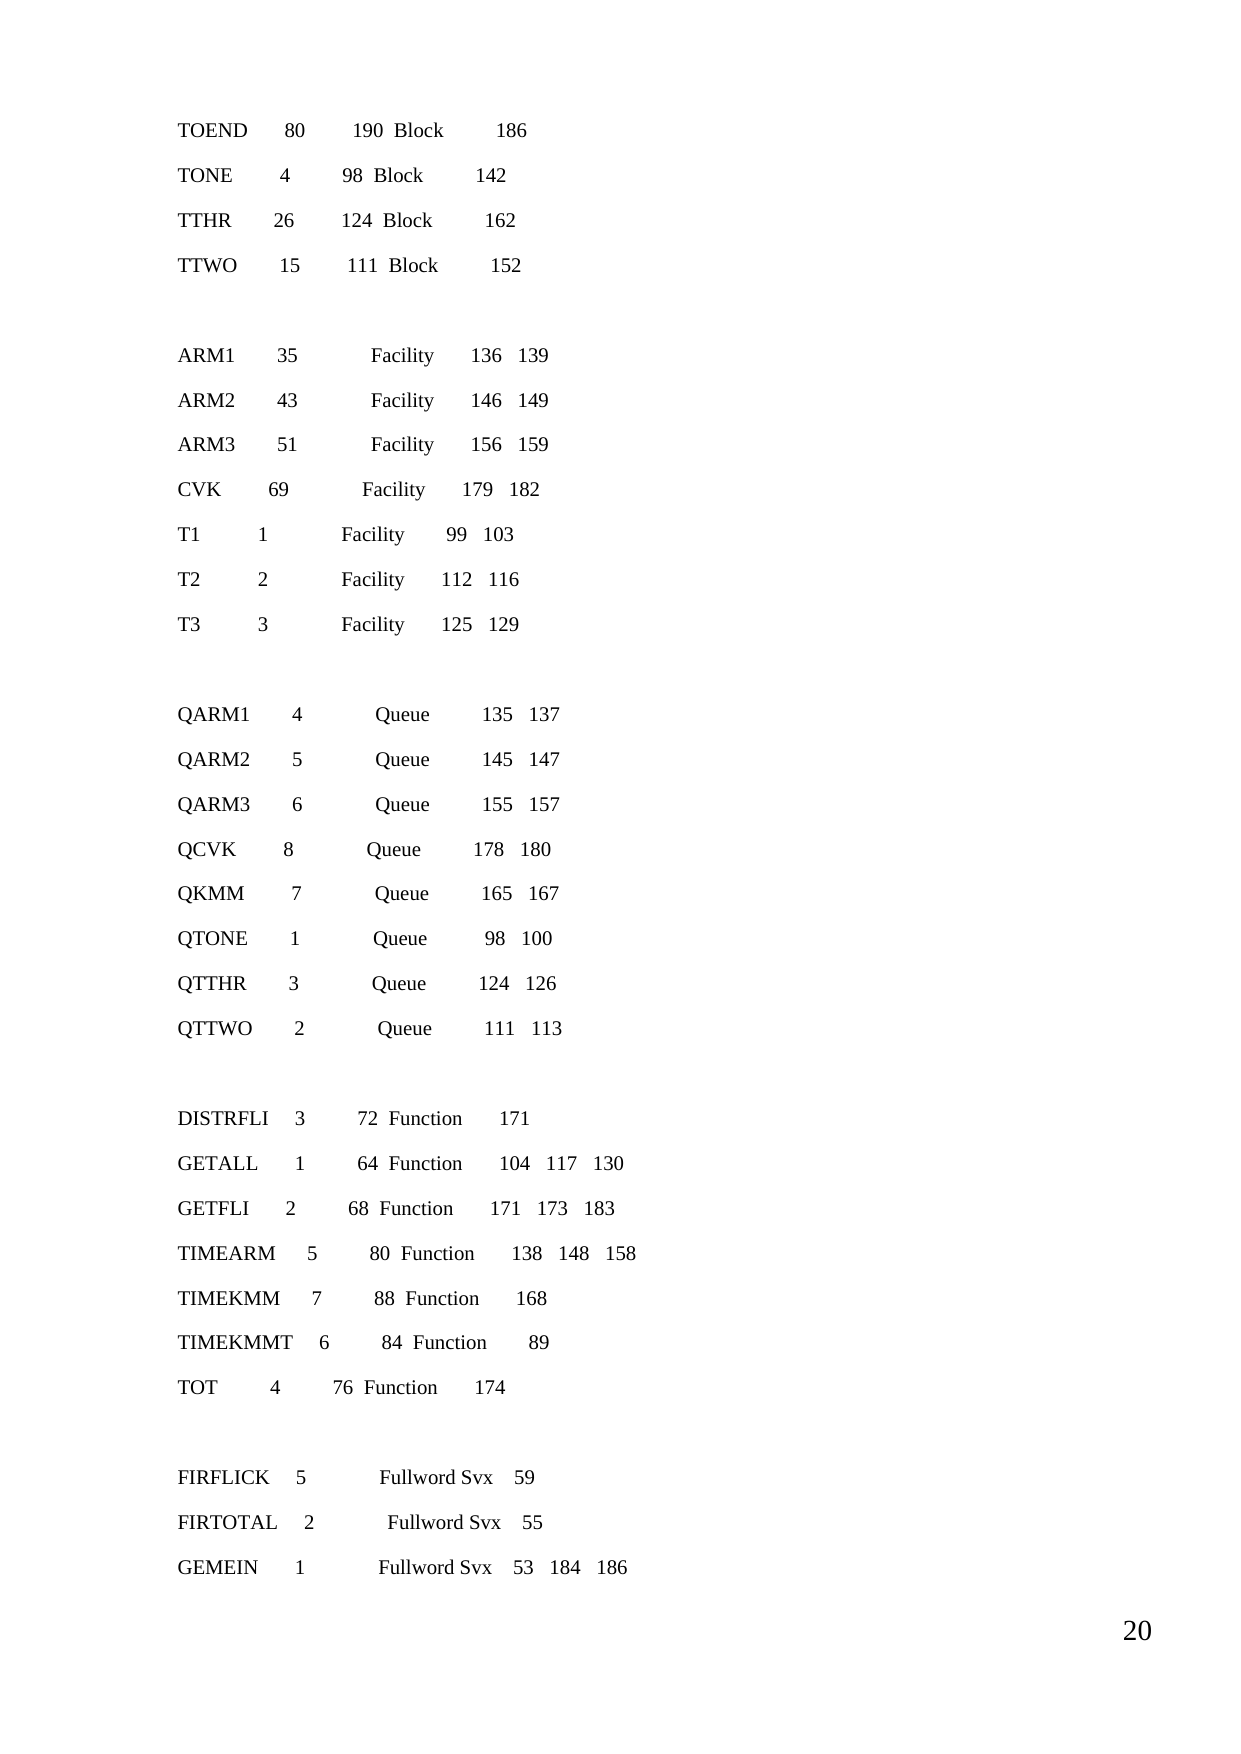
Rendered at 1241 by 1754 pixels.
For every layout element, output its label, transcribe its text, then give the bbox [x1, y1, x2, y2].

text TTWO 15 111 Block 152 [177, 253, 1152, 277]
text GETFLI 2 68 Function 171 173 183 [177, 1196, 1152, 1220]
text FIRFLICK 5 Fullword Svx 59 [177, 1465, 1152, 1489]
text QARM2 5 Queue 145 147 [177, 747, 1152, 771]
text TONE 4 98 Block 142 [177, 163, 1152, 187]
text GETALL 1 64 Function 104 117 130 [177, 1151, 1152, 1175]
text TOT 4 76 Function 174 [177, 1375, 1152, 1399]
text TTHR 26 124 Block 162 [177, 208, 1152, 232]
text QTTWO 2 Queue 111 113 [177, 1016, 1152, 1040]
text TIMEKMM 7 88 Function 168 [177, 1285, 1152, 1309]
text TOEND 80 190 Block 186 [177, 118, 1152, 142]
text TIMEKMMT 6 84 Function 89 [177, 1330, 1152, 1354]
text ARM2 43 Facility 146 149 [177, 387, 1152, 412]
text T3 3 Facility 125 129 [177, 612, 1152, 636]
text ARM3 51 Facility 156 159 [177, 432, 1152, 456]
text TIMEARM 5 80 Function 138 148 158 [177, 1241, 1152, 1264]
text QTTHR 3 Queue 124 126 [177, 971, 1152, 995]
text QARM1 4 Queue 135 137 [177, 702, 1152, 726]
text QKMM 7 Queue 165 167 [177, 881, 1152, 905]
text ARM1 35 Facility 136 139 [177, 343, 1152, 367]
text QARM3 6 Queue 155 157 [177, 792, 1152, 816]
text GEMEIN 1 Fullword Svx 53 184 186 [177, 1555, 1152, 1579]
text QTONE 1 Queue 98 100 [177, 926, 1152, 950]
text DISTRFLI 3 72 Function 171 [177, 1106, 1152, 1130]
text QCVK 8 Queue 178 180 [177, 836, 1152, 861]
text FIRTOTAL 2 Fullword Svx 55 [177, 1510, 1152, 1534]
text T1 1 Facility 99 103 [177, 522, 1152, 546]
text CVK 69 Facility 179 182 [177, 477, 1152, 501]
text T2 2 Facility 112 116 [177, 567, 1152, 591]
